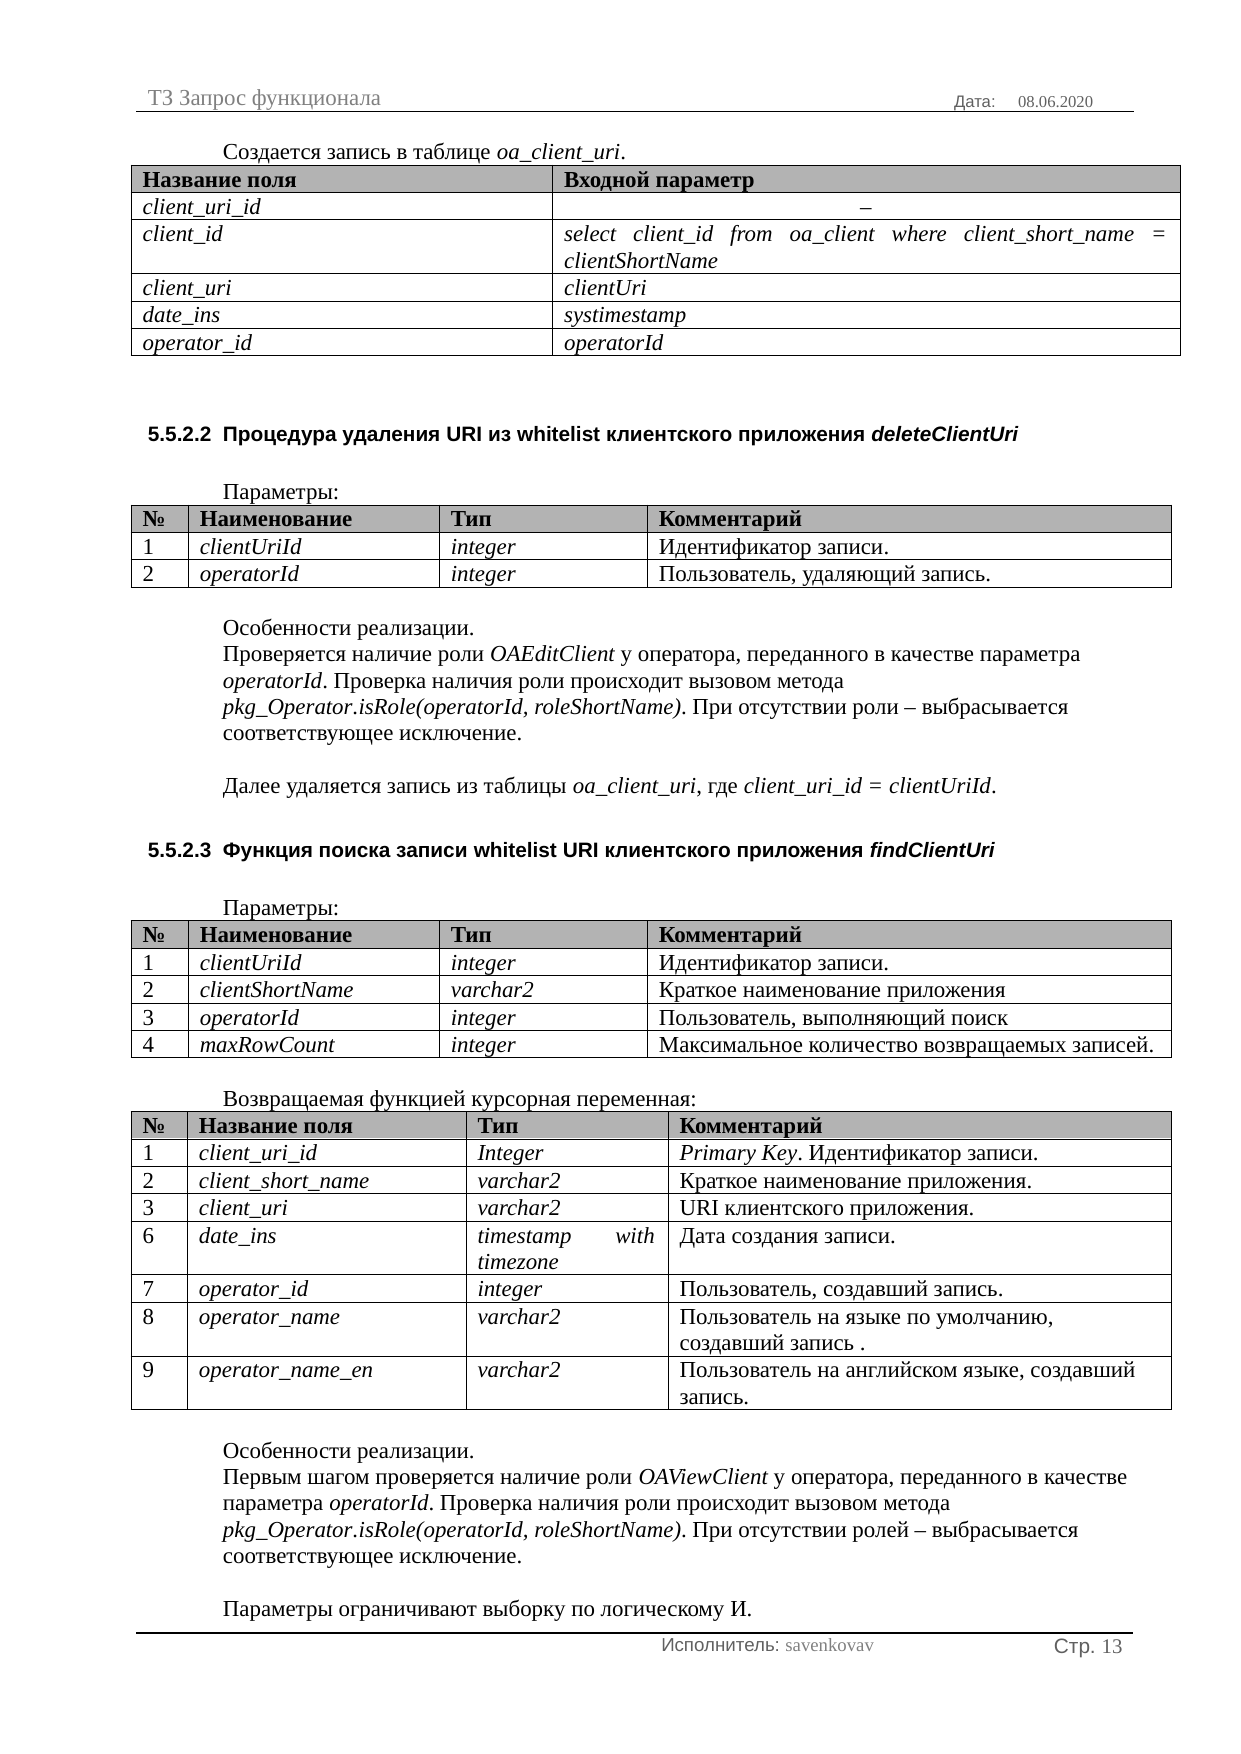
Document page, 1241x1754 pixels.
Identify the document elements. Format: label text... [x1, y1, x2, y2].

table_header № [132, 921, 188, 948]
table_cell date_ins [132, 302, 552, 328]
table_cell 8 [132, 1303, 187, 1356]
table_cell client_uri_id [188, 1140, 466, 1166]
table_cell integer [440, 949, 647, 975]
table_cell 6 [132, 1222, 187, 1274]
table_cell timestamp with timezone [467, 1222, 668, 1274]
table_cell varchar2 [467, 1303, 668, 1356]
text Параметры ограничивают выборку по логическому И. [223, 1595, 1152, 1621]
table_cell operatorId [189, 560, 439, 587]
table_cell varchar2 [467, 1194, 668, 1221]
table_cell client_uri [188, 1194, 466, 1221]
table_cell operator_id [188, 1275, 466, 1302]
table_cell maxRowCount [189, 1031, 439, 1057]
table_cell Идентификатор записи. [648, 533, 1171, 559]
table_header № [132, 506, 188, 532]
table_header Название поля [132, 166, 552, 192]
table_header Входной параметр [553, 166, 1180, 192]
table_cell URI клиентского приложения. [669, 1194, 1171, 1221]
table_cell integer [467, 1275, 668, 1302]
table_cell Пользователь на английском языке, создавший запись. [669, 1357, 1171, 1409]
table_cell operatorId [189, 1004, 439, 1030]
table_cell Primary Key. Идентификатор записи. [669, 1140, 1171, 1166]
table_header Название поля [188, 1112, 466, 1138]
text Параметры: [223, 478, 1152, 504]
table_cell varchar2 [467, 1357, 668, 1409]
table_header Наименование [189, 506, 439, 532]
table_cell integer [440, 1004, 647, 1030]
table_cell operator_name_en [188, 1357, 466, 1409]
text Далее удаляется запись из таблицы oa_client_uri, где client_uri_id = clientUriId. [148, 772, 1152, 798]
table_cell systimestamp [553, 302, 1180, 328]
table_cell integer [440, 560, 647, 587]
table_header Наименование [189, 921, 439, 948]
table_cell 7 [132, 1275, 187, 1302]
table_cell varchar2 [467, 1167, 668, 1193]
table_cell integer [440, 1031, 647, 1057]
table_cell 4 [132, 1031, 188, 1057]
table_cell varchar2 [440, 976, 647, 1002]
table_cell client_uri [132, 274, 552, 301]
table_cell Пользователь на языке по умолчанию, создавший запись . [669, 1303, 1171, 1356]
text Возвращаемая функцией курсорная переменная: [223, 1085, 1152, 1111]
table_header Тип [467, 1112, 668, 1138]
table_cell 1 [132, 1140, 187, 1166]
table_cell Краткое наименование приложения [648, 976, 1171, 1002]
table_cell select client_id from oa_client where client_short_name = clientShortName [553, 220, 1180, 273]
text Особенности реализации. [223, 614, 1152, 640]
table_cell 9 [132, 1357, 187, 1409]
subtitle Функция поиска записи whitelist URI клиентского приложения findClientUri [148, 837, 1152, 861]
table_cell Пользователь, удаляющий запись. [648, 560, 1171, 587]
table_header Тип [440, 506, 647, 532]
table_cell 2 [132, 1167, 187, 1193]
table_cell client_id [132, 220, 552, 273]
table_cell clientUriId [189, 949, 439, 975]
table_cell operatorId [553, 329, 1180, 355]
table_cell Integer [467, 1140, 668, 1166]
table_header Комментарий [669, 1112, 1171, 1138]
text Особенности реализации. [223, 1437, 1152, 1463]
table_cell date_ins [188, 1222, 466, 1274]
table_header Тип [440, 921, 647, 948]
table_cell 2 [132, 976, 188, 1002]
table_cell operator_id [132, 329, 552, 355]
text Первым шагом проверяется наличие роли OAViewClient у оператора, переданного в качестве параметра operatorId. Проверка наличия роли происходит вызовом метода pkg_Operator.isRole(operatorId, roleShortName). При отсутствии ролей – выбрасывается соответствующее исключение. [223, 1463, 1152, 1568]
table_cell – [553, 193, 1180, 219]
table_cell 1 [132, 949, 188, 975]
table_header № [132, 1112, 187, 1138]
table_cell clientShortName [189, 976, 439, 1002]
text Создается запись в таблице oa_client_uri. [223, 138, 1152, 164]
table_header Комментарий [648, 921, 1171, 948]
table_cell clientUri [553, 274, 1180, 301]
table_cell 1 [132, 533, 188, 559]
table_cell Пользователь, создавший запись. [669, 1275, 1171, 1302]
table_cell client_uri_id [132, 193, 552, 219]
table_cell operator_name [188, 1303, 466, 1356]
subtitle Процедура удаления URI из whitelist клиентского приложения deleteClientUri [148, 422, 1152, 446]
table_cell Максимальное количество возвращаемых записей. [648, 1031, 1171, 1057]
table_cell clientUriId [189, 533, 439, 559]
table_cell client_short_name [188, 1167, 466, 1193]
table_cell Идентификатор записи. [648, 949, 1171, 975]
table_header Комментарий [648, 506, 1171, 532]
table_cell Пользователь, выполняющий поиск [648, 1004, 1171, 1030]
table_cell 2 [132, 560, 188, 587]
table_cell 3 [132, 1004, 188, 1030]
table_cell Краткое наименование приложения. [669, 1167, 1171, 1193]
table_cell Дата создания записи. [669, 1222, 1171, 1274]
text Параметры: [223, 894, 1152, 920]
table_cell integer [440, 533, 647, 559]
text Проверяется наличие роли OAEditClient у оператора, переданного в качестве параметра operatorId. Проверка наличия роли происходит вызовом метода pkg_Operator.isRole(operatorId, roleShortName). При отсутствии роли – выбрасывается соответствующее исключение. [223, 640, 1152, 746]
table_cell 3 [132, 1194, 187, 1221]
